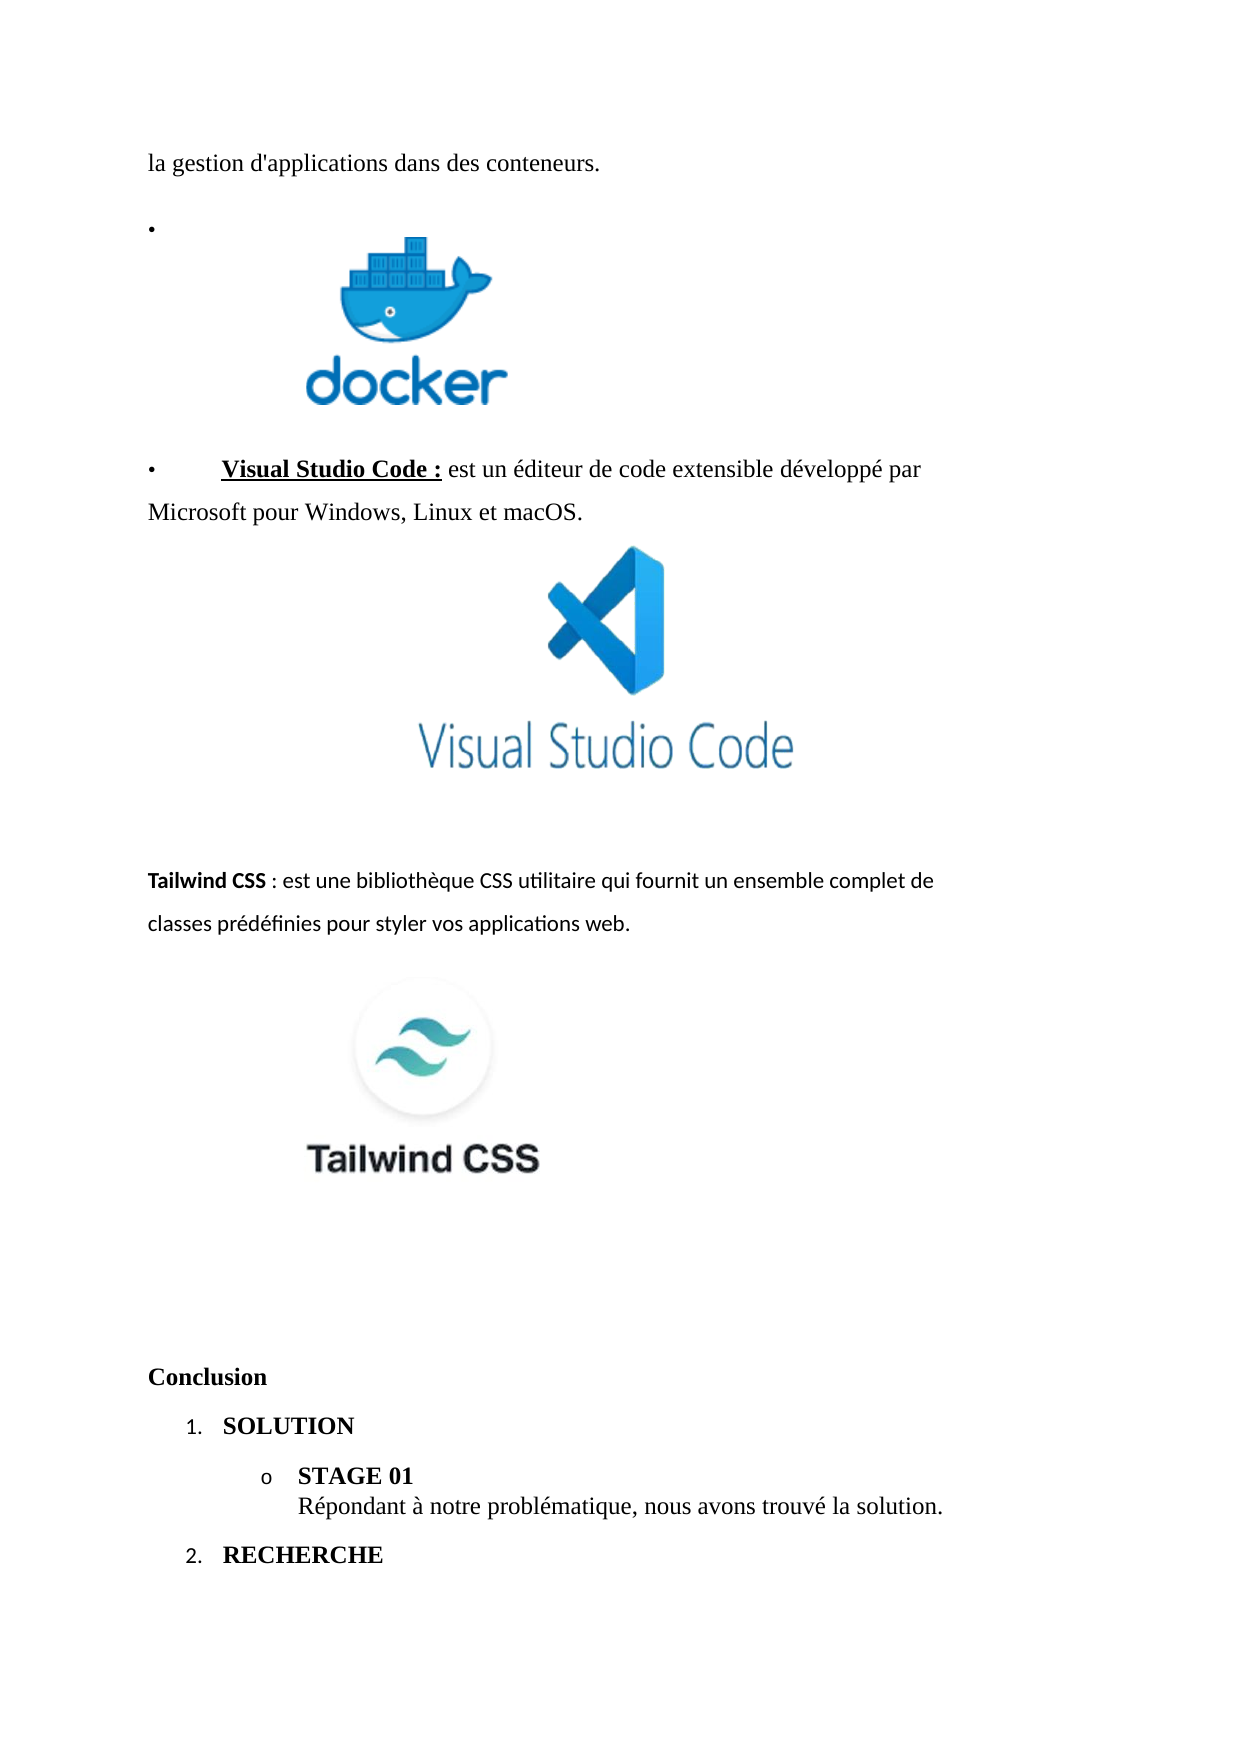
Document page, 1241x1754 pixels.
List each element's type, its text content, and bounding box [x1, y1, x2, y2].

list SOLUTION [185, 1411, 1093, 1441]
text Tailwind CSS : est une bibliothèque CSS utilitaire qui fournit un ensemble complet de classes prédéfinies pour styler vos applications web. [148, 867, 969, 937]
list Visual Studio Code : est un éditeur de code extensible développé par Microsoft pour Windows, Linux et macOS. [148, 454, 1005, 526]
list RECHERCHE [185, 1541, 1093, 1569]
list la gestion d'applications dans des conteneurs. [148, 148, 1005, 176]
list STAGE 01 Répondant à notre problématique, nous avons trouvé la solution. [260, 1461, 1093, 1520]
text Conclusion [148, 1362, 1093, 1391]
